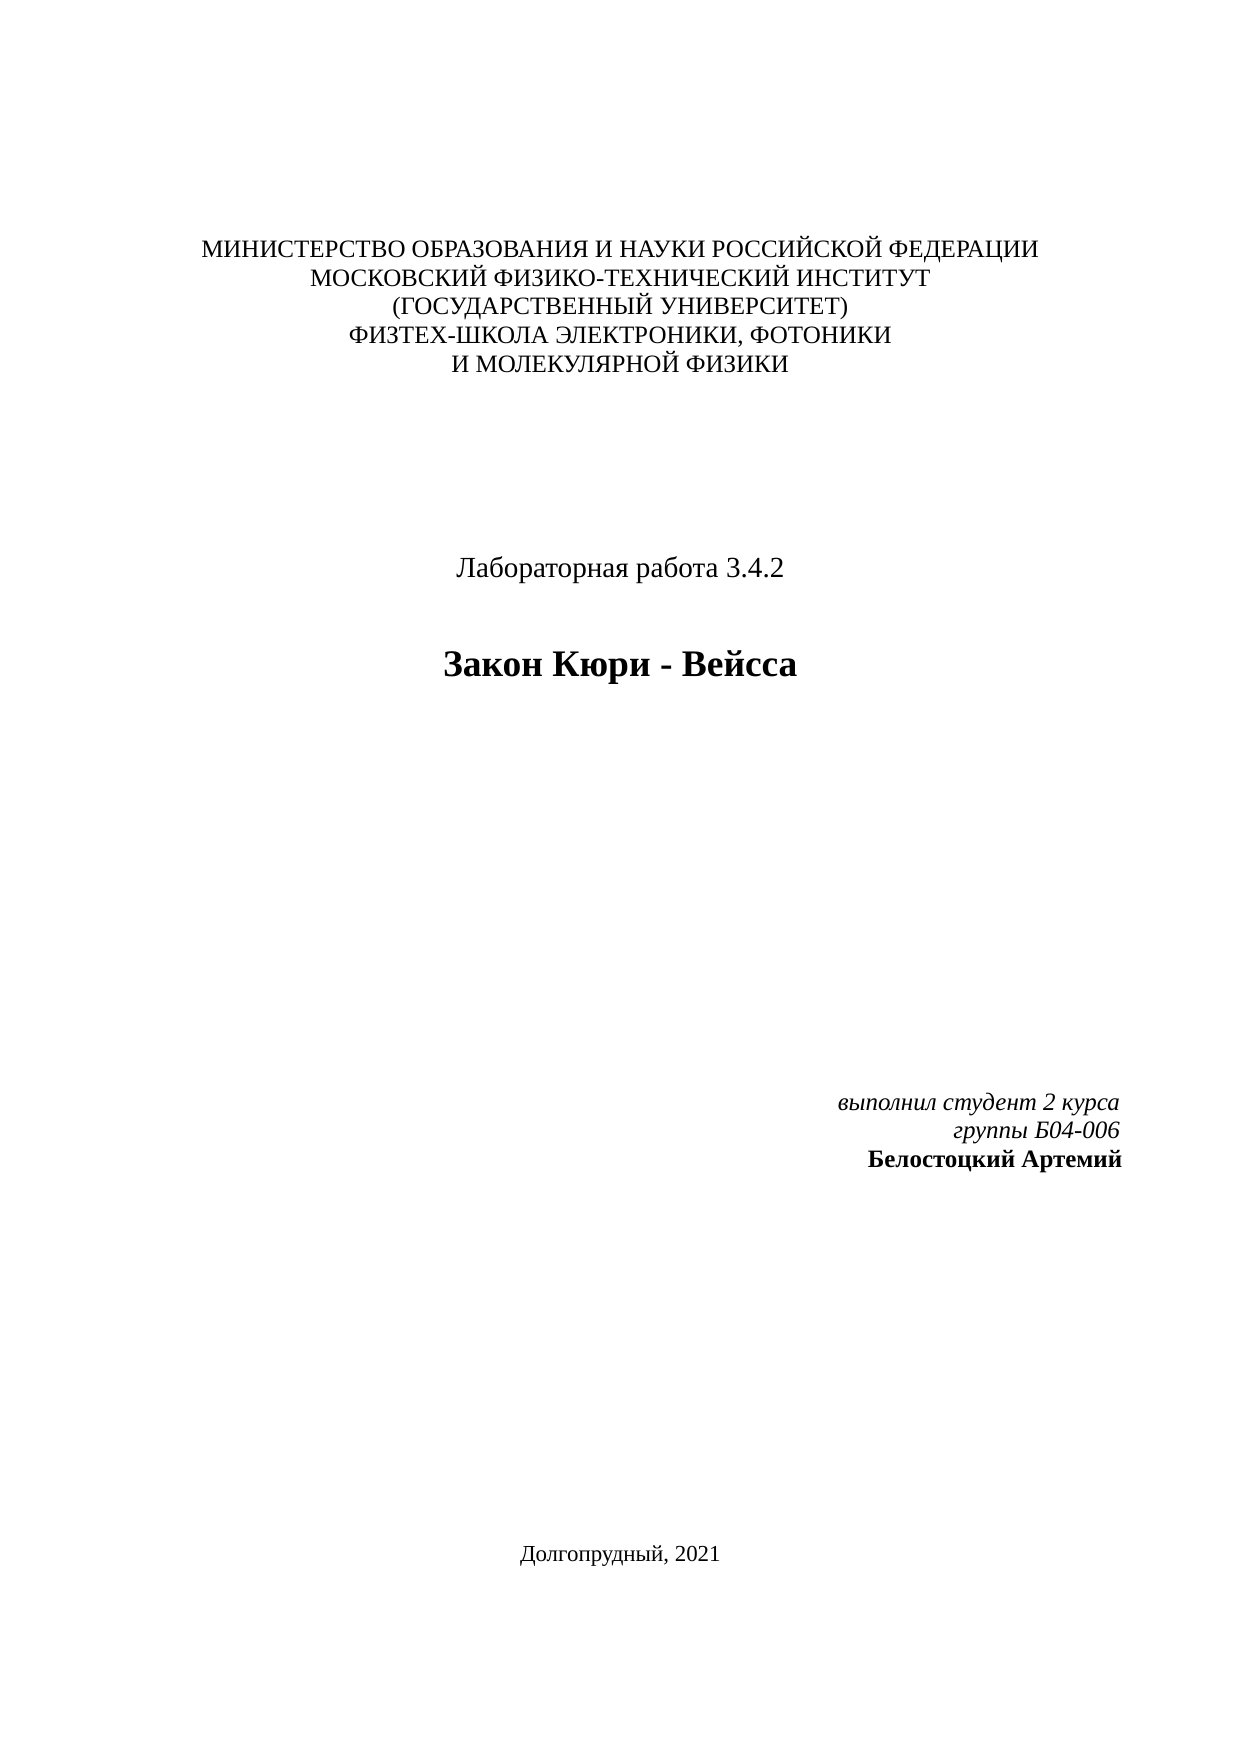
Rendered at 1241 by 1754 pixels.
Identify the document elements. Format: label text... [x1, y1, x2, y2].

text (ГОСУДАРСТВЕННЫЙ УНИВЕРСИТЕТ) [118, 291, 1122, 320]
text ФИЗТЕХ-ШКОЛА ЭЛЕКТРОНИКИ, ФОТОНИКИ [118, 320, 1122, 349]
text выполнил студент 2 курса [118, 1087, 1122, 1116]
text Лабораторная работа 3.4.2 [118, 550, 1122, 584]
text Долгопрудный, 2021 [118, 1539, 1122, 1566]
text И МОЛЕКУЛЯРНОЙ ФИЗИКИ [118, 349, 1122, 378]
text группы Б04-006 [118, 1116, 1122, 1144]
text МИНИСТЕРСТВО ОБРАЗОВАНИЯ И НАУКИ РОССИЙСКОЙ ФЕДЕРАЦИИ МОСКОВСКИЙ ФИЗИКО-ТЕХНИЧЕСКИЙ ИНСТИТУТ [118, 234, 1122, 291]
text Закон Кюри - Вейсса [118, 641, 1122, 684]
text Белостоцкий Артемий [118, 1144, 1122, 1173]
